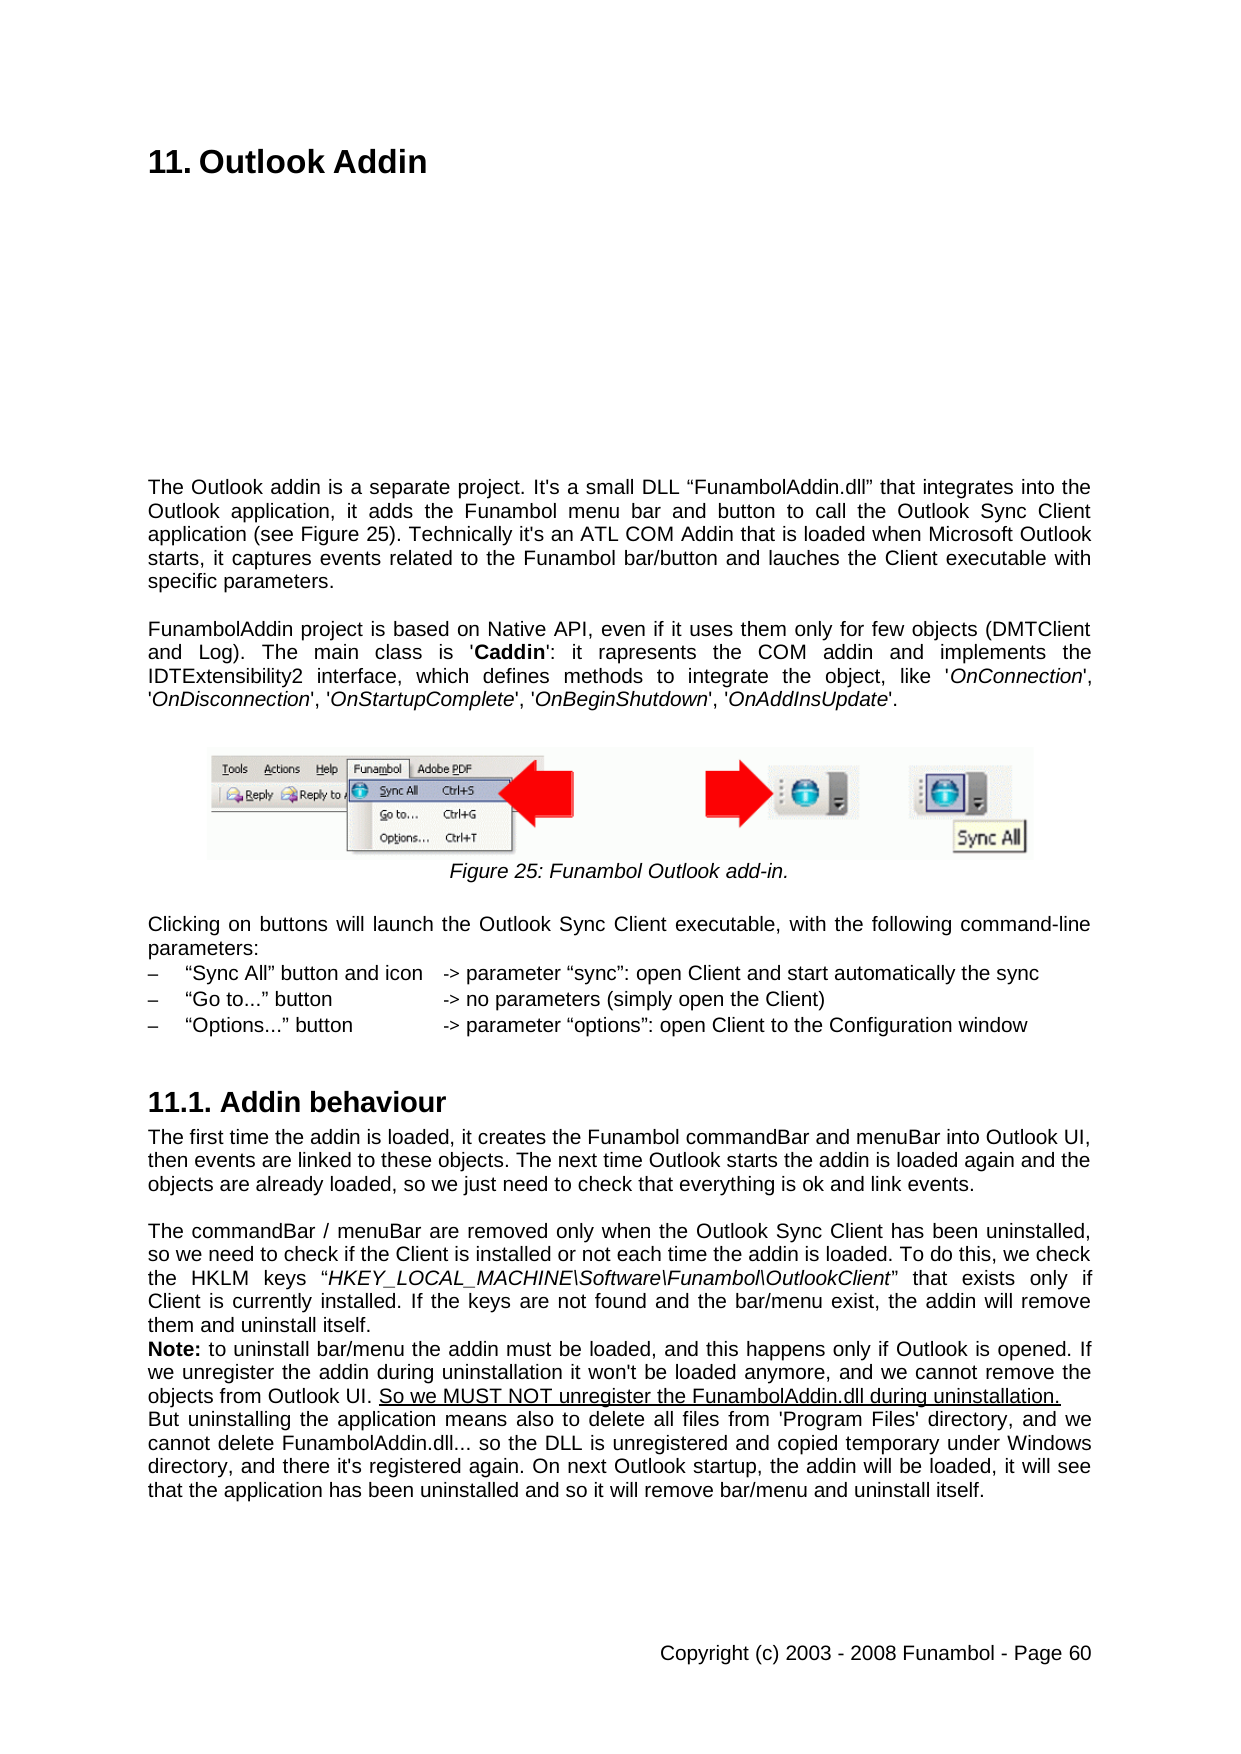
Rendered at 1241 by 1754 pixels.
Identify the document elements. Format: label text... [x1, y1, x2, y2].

list “Go to...” button -> no parameters (simply open the Client) [148, 986, 1093, 1012]
list “Sync All” button and icon -> parameter “sync”: open Client and start automatically the sync [148, 960, 1093, 986]
text Clicking on buttons will launch the Outlook Sync Client executable, with the following command-line parameters: [148, 711, 1093, 960]
text The commandBar / menuBar are removed only when the Outlook Sync Client has been uninstalled, so we need to check if the Client is installed or not each time the addin is loaded. To do this, we check the HKLM keys “HKEY_LOCAL_MACHINE\Software\Funambol\OutlookClient” that exists only if Client is currently installed. If the keys are not found and the bar/menu exist, the addin will remove them and uninstall itself. [148, 1219, 1093, 1337]
text FunambolAddin project is based on Native API, even if it uses them only for few objects (DMTClient and Log). The main class is 'Caddin': it rapresents the COM addin and implements the IDTExtensibility2 interface, which defines methods to integrate the object, like 'OnConnection', 'OnDisconnection', 'OnStartupComplete', 'OnBeginShutdown', 'OnAddInsUpdate'. [148, 617, 1093, 711]
subtitle Addin behaviour [148, 1086, 1093, 1119]
picture [206, 747, 1034, 860]
text Note: to uninstall bar/menu the addin must be loaded, and this happens only if Outlook is opened. If we unregister the addin during uninstallation it won't be loaded anymore, and we cannot remove the objects from Outlook UI. So we MUST NOT unregister the FunambolAddin.dll during uninstallation. [148, 1337, 1093, 1408]
text Figure 25: Funambol Outlook add-in. [207, 860, 1033, 883]
text The Outlook addin is a separate project. It's a small DLL “FunambolAddin.dll” that integrates into the Outlook application, it adds the Funambol menu bar and button to call the Outlook Sync Client application (see Figure 25). Technically it's an ATL COM Addin that is loaded when Microsoft Outlook starts, it captures events related to the Funambol bar/button and lauches the Client executable with specific parameters. [148, 476, 1093, 593]
text But uninstalling the application means also to delete all files from 'Program Files' directory, and we cannot delete FunambolAddin.dll... so the DLL is unregistered and copied temporary under Windows directory, and there it's registered again. On next Outlook startup, the addin will be loaded, it will see that the application has been uninstalled and so it will remove bar/menu and uninstall itself. [148, 1408, 1093, 1502]
text The first time the addin is loaded, it creates the Funambol commandBar and menuBar into Outlook UI, then events are linked to these objects. The next time Outlook starts the addin is loaded again and the objects are already loaded, so we just need to check that everything is ok and link events. [148, 1125, 1093, 1196]
subtitle Outlook Addin [148, 143, 1093, 180]
list “Options...” button -> parameter “options”: open Client to the Configuration window [148, 1012, 1093, 1038]
